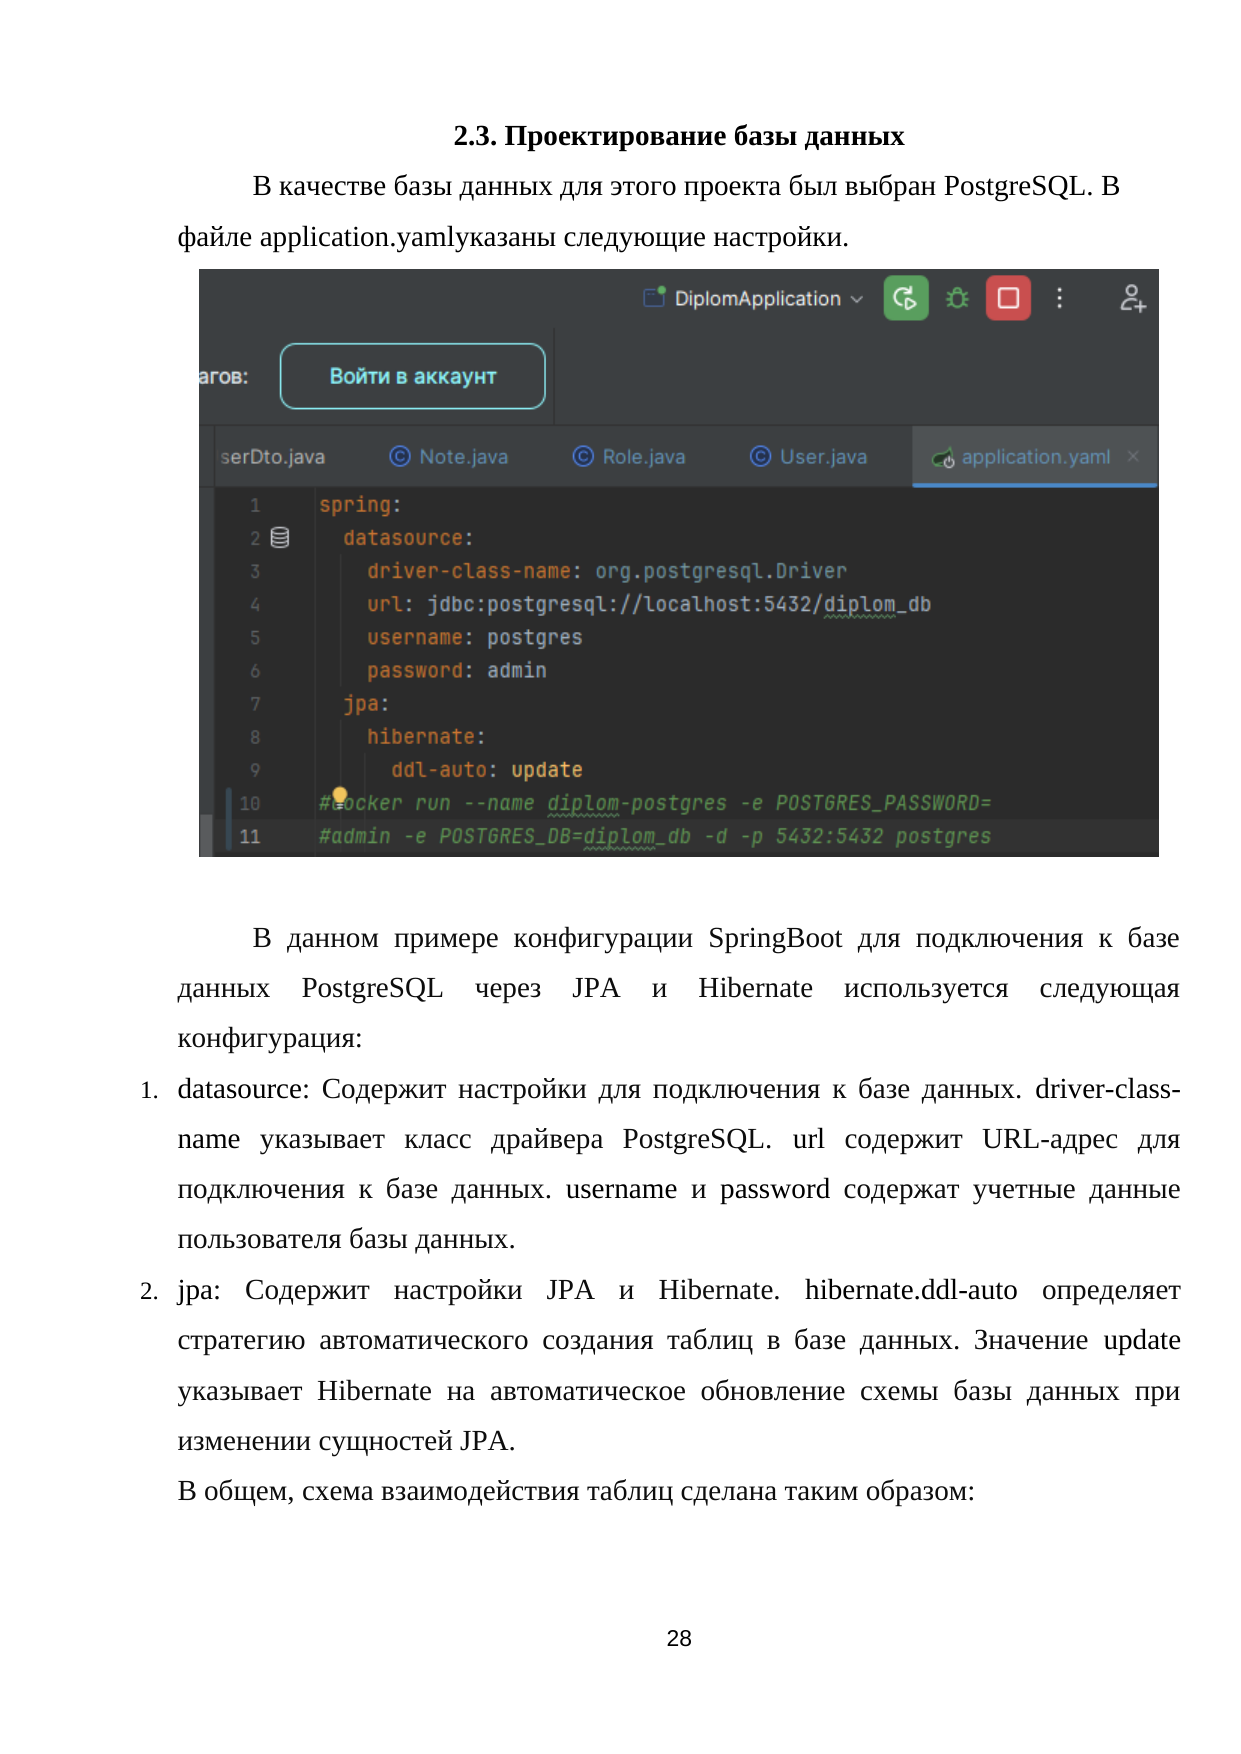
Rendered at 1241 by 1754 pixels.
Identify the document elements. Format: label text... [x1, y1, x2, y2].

list jpa: Содержит настройки JPA и Hibernate. hibernate.ddl-auto определяет стратегию автоматического создания таблиц в базе данных. Значение update указывает Hibernate на автоматическое обновление схемы базы данных при изменении сущностей JPA. [140, 1272, 1181, 1456]
picture [199, 269, 1159, 857]
text В общем, схема взаимодействия таблиц сделана таким образом: [177, 1473, 1181, 1507]
text В качестве базы данных для этого проекта был выбран PostgreSQL. В файле application.yamlуказаны следующие настройки. [177, 168, 1181, 252]
text В данном примере конфигурации SpringBoot для подключения к базе данных PostgreSQL через JPA и Hibernate используется следующая конфигурация: [177, 920, 1181, 1054]
list datasource: Содержит настройки для подключения к базе данных. driver-class-name указывает класс драйвера PostgreSQL. url содержит URL-адрес для подключения к базе данных. username и password содержат учетные данные пользователя базы данных. [140, 1071, 1181, 1255]
text 2.3. Проектирование базы данных [177, 118, 1181, 152]
